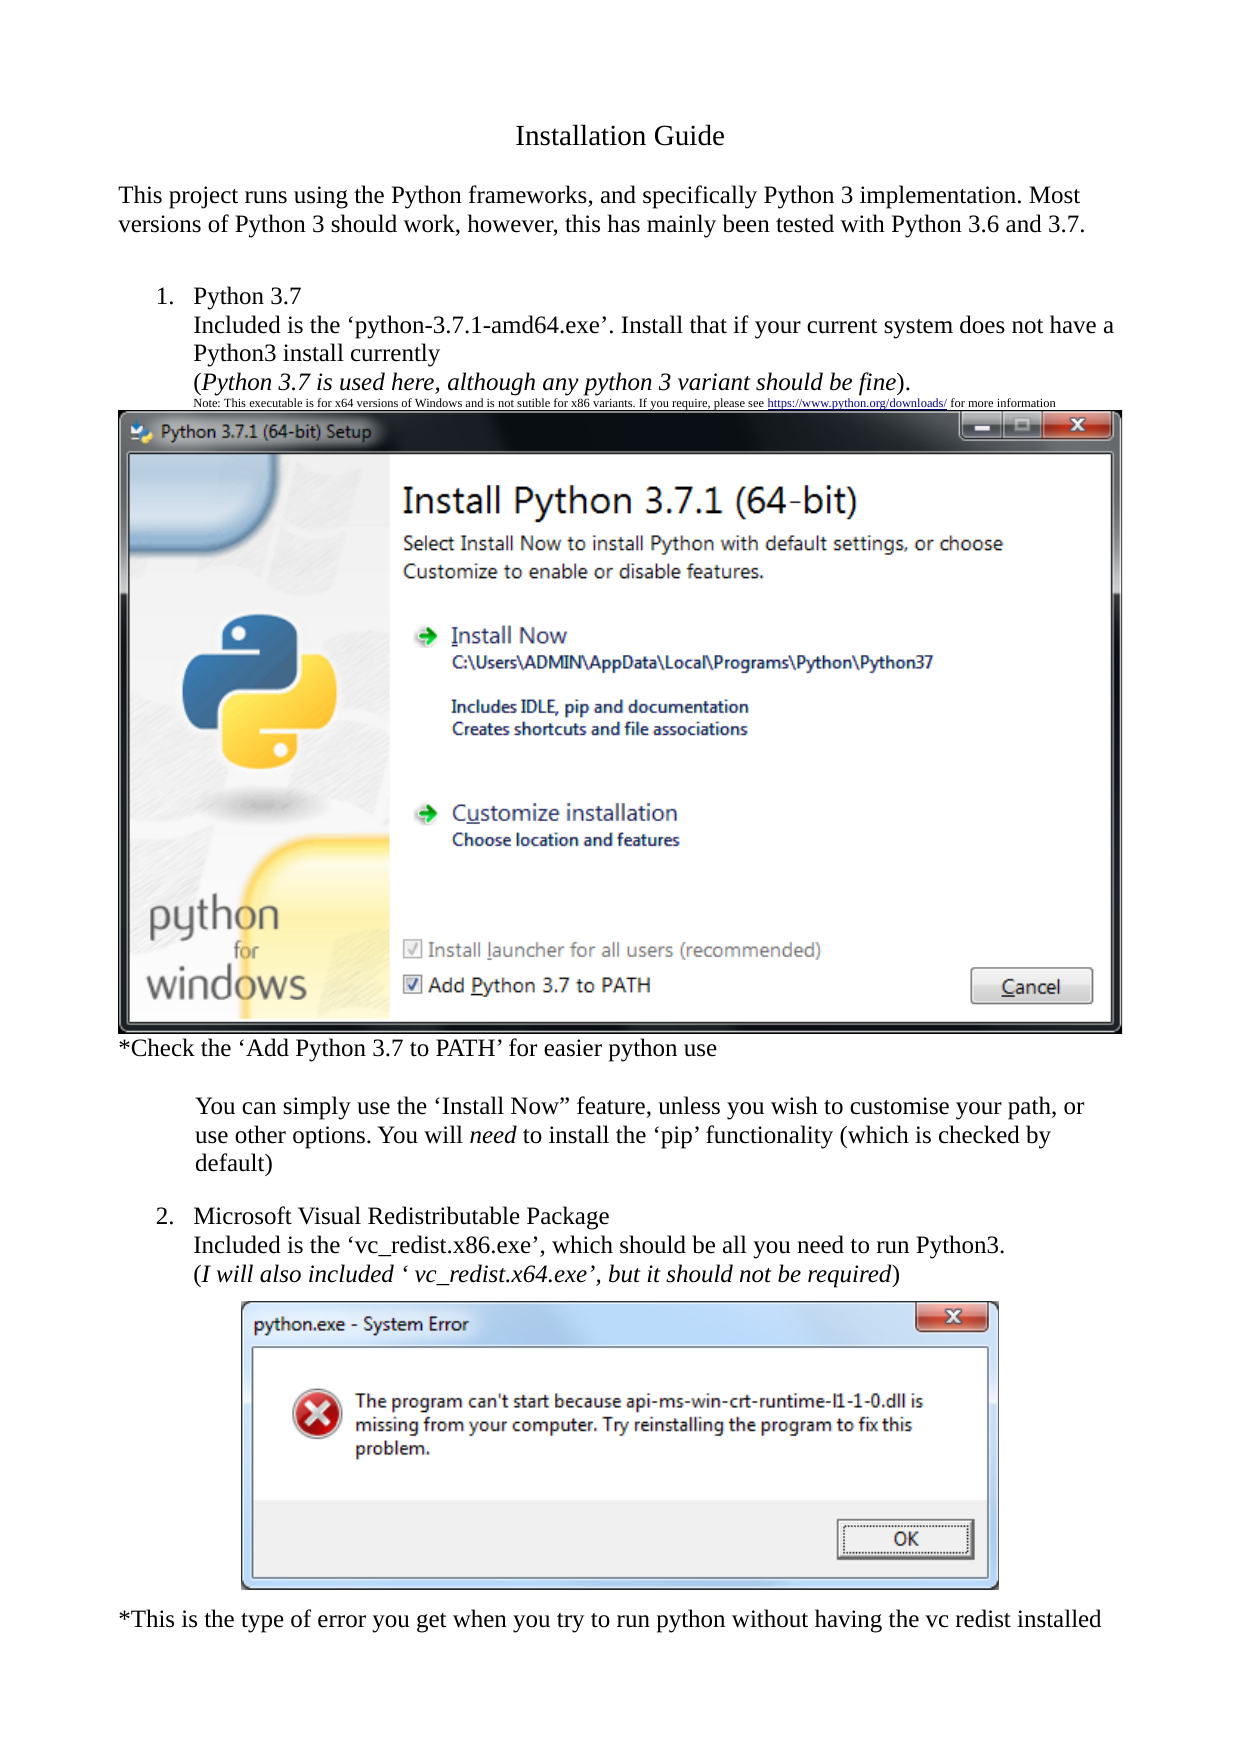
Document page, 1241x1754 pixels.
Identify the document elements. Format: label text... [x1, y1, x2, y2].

list Note: This executable is for x64 versions of Windows and is not sutible for x86 variants. If you require, please see https://www.python.org/downloads/ for more information [156, 396, 1122, 410]
list Included is the ‘python-3.7.1-amd64.exe’. Install that if your current system does not have a Python3 install currently [156, 310, 1122, 367]
text *This is the type of error you get when you try to run python without having the vc redist installed [118, 1604, 1122, 1632]
text *Check the ‘Add Python 3.7 to PATH’ for easier python use [118, 1034, 1122, 1062]
list Microsoft Visual Redistributable Package [156, 1201, 1122, 1230]
list (Python 3.7 is used here, although any python 3 variant should be fine). [156, 367, 1122, 396]
list Included is the ‘vc_redist.x86.exe’, which should be all you need to run Python3. [156, 1230, 1122, 1259]
text You can simply use the ‘Install Now” feature, unless you wish to customise your path, or use other options. You will need to install the ‘pip’ functionality (which is checked by default) [195, 1091, 1122, 1177]
text This project runs using the Python frameworks, and specifically Python 3 implementation. Most versions of Python 3 should work, however, this has mainly been tested with Python 3.6 and 3.7. [118, 180, 1122, 238]
list Python 3.7 [156, 281, 1122, 310]
text Installation Guide [118, 118, 1122, 152]
list (I will also included ‘ vc_redist.x64.exe’, but it should not be required) [156, 1259, 1122, 1287]
picture [241, 1301, 999, 1590]
picture [118, 410, 1123, 1034]
